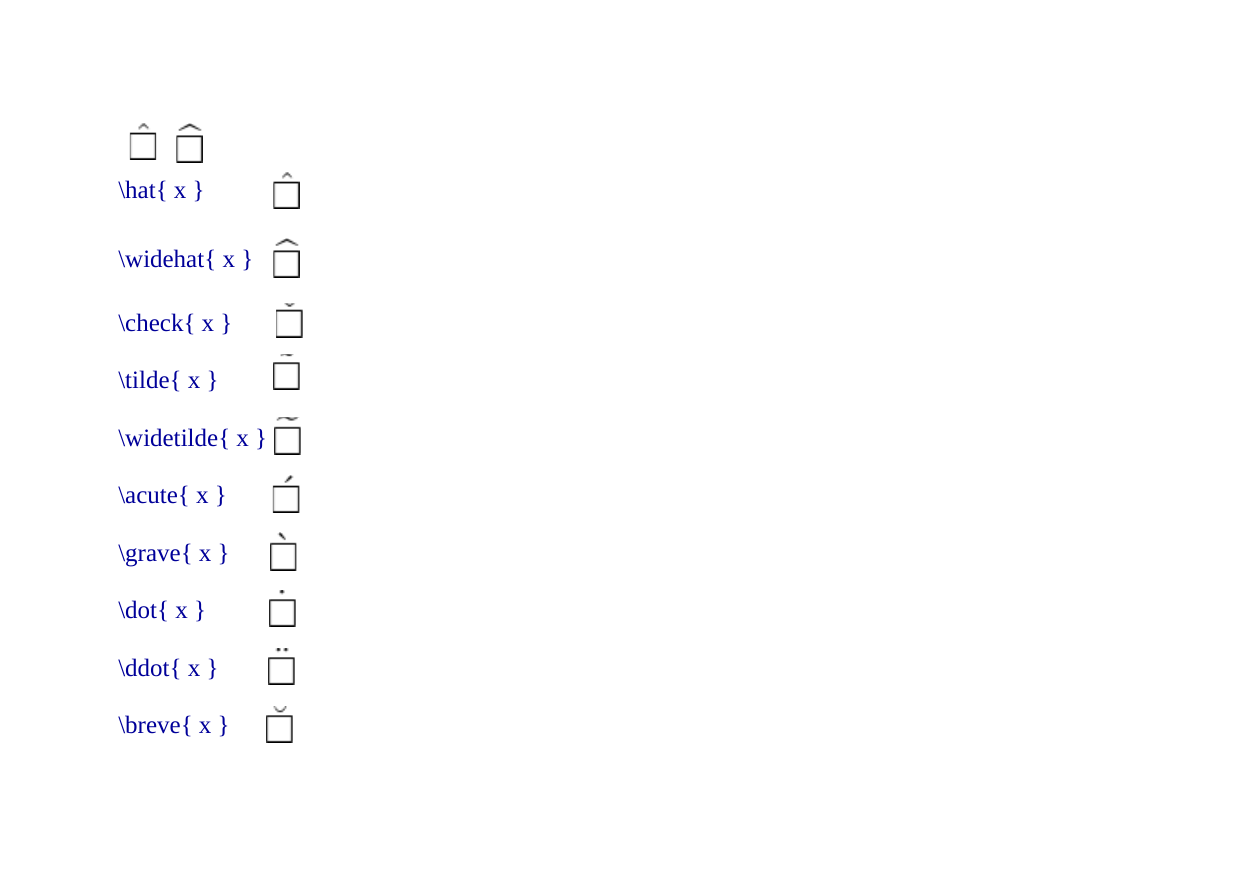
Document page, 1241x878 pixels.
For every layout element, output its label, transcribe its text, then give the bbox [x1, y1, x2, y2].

picture [273, 171, 300, 209]
picture [269, 590, 296, 627]
picture [276, 303, 303, 338]
picture [176, 123, 203, 163]
text [293, 710, 1122, 739]
text \ddot{ x } [118, 653, 268, 682]
text [303, 308, 1122, 337]
text \acute{ x } [118, 480, 272, 509]
text [295, 653, 1122, 682]
text [296, 595, 1122, 624]
text \dot{ x } [118, 595, 269, 624]
picture [274, 417, 301, 455]
picture [268, 648, 295, 685]
text \widehat{ x } [118, 244, 273, 273]
text \breve{ x } [118, 710, 266, 739]
text \tilde{ x } [118, 365, 1122, 394]
picture [272, 475, 300, 513]
picture [129, 122, 157, 160]
text [300, 480, 1122, 509]
picture [273, 238, 300, 278]
text \widetilde{ x } [118, 423, 274, 452]
text [300, 244, 1122, 273]
text [301, 423, 1122, 452]
text \hat{ x } [118, 176, 273, 204]
text \grave{ x } [118, 538, 270, 567]
text \check{ x } [118, 308, 276, 337]
picture [266, 706, 293, 743]
picture [273, 354, 300, 390]
text [300, 176, 1122, 204]
text [297, 538, 1122, 567]
picture [270, 532, 297, 571]
